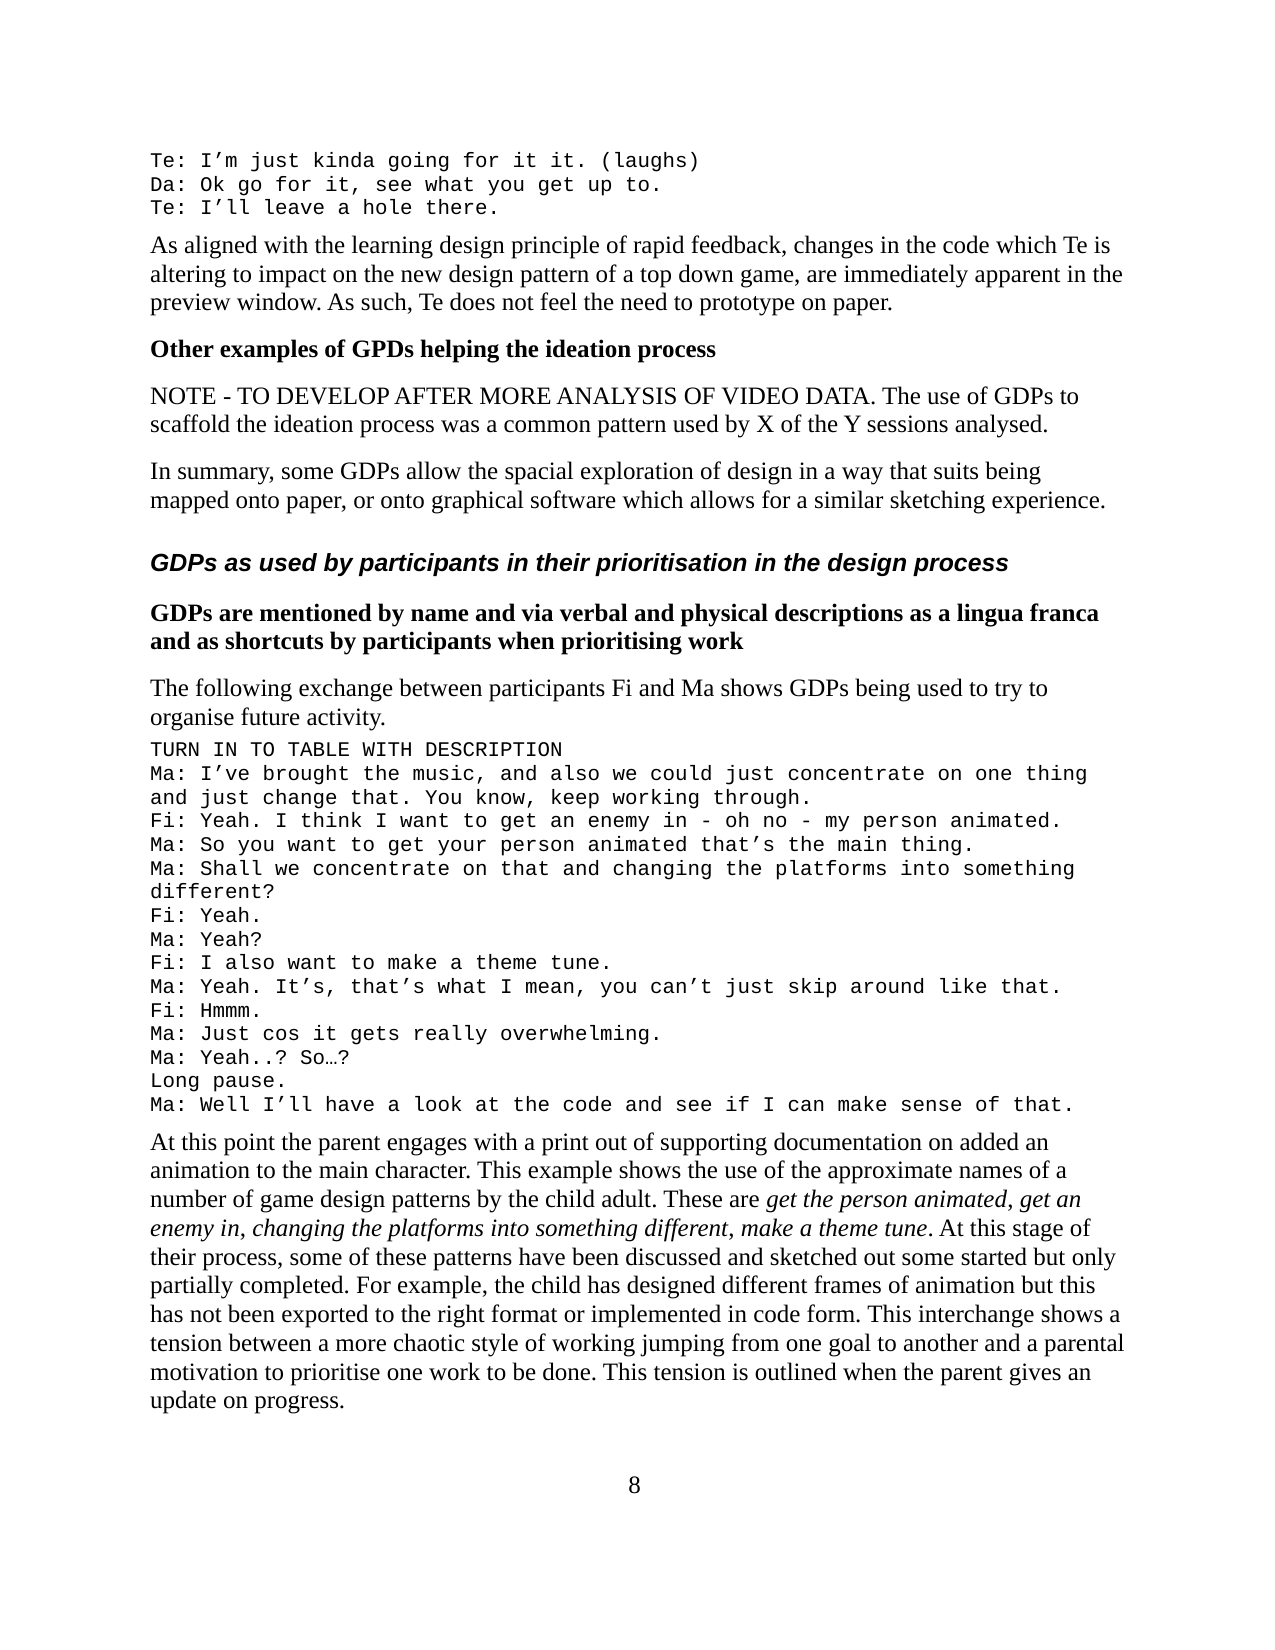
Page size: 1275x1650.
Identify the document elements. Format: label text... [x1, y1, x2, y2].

text Ma: Shall we concentrate on that and changing the platforms into something different? [150, 858, 1125, 905]
text Fi: I also want to make a theme tune. [150, 952, 1125, 976]
text Ma: Just cos it gets really overwhelming. [150, 1023, 1125, 1047]
text Ma: So you want to get your person animated that’s the main thing. [150, 834, 1125, 858]
text Da: Ok go for it, see what you get up to. [150, 174, 1125, 197]
text Te: I’m just kinda going for it it. (laughs) [150, 150, 1125, 174]
text Ma: I’ve brought the music, and also we could just concentrate on one thing and just change that. You know, keep working through. [150, 763, 1125, 810]
text NOTE - TO DEVELOP AFTER MORE ANALYSIS OF VIDEO DATA. The use of GDPs to scaffold the ideation process was a common pattern used by X of the Y sessions analysed. [150, 381, 1125, 438]
subtitle GDPs as used by participants in their prioritisation in the design process [150, 548, 1125, 576]
text As aligned with the learning design principle of rapid feedback, changes in the code which Te is altering to impact on the new design pattern of a top down game, are immediately apparent in the preview window. As such, Te does not feel the need to prototype on paper. [150, 230, 1125, 316]
text Fi: Yeah. [150, 905, 1125, 929]
text Long pause. [150, 1071, 1125, 1094]
text Ma: Yeah. It’s, that’s what I mean, you can’t just skip around like that. [150, 976, 1125, 999]
text TURN IN TO TABLE WITH DESCRIPTION [150, 739, 1125, 763]
text The following exchange between participants Fi and Ma shows GDPs being used to try to organise future activity. [150, 673, 1125, 731]
text Te: I’ll leave a hole there. [150, 197, 1125, 221]
text At this point the parent engages with a print out of supporting documentation on added an animation to the main character. This example shows the use of the approximate names of a number of game design patterns by the child adult. These are get the person animated, get an enemy in, changing the platforms into something different, make a theme tune. At this stage of their process, some of these patterns have been discussed and sketched out some started but only partially completed. For example, the child has designed different frames of animation but this has not been exported to the right format or implemented in code form. This interchange shows a tension between a more chaotic style of working jumping from one goal to another and a parental motivation to prioritise one work to be done. This tension is outlined when the parent gives an update on progress. [150, 1127, 1125, 1414]
text Ma: Well I’ll have a look at the code and see if I can make sense of that. [150, 1094, 1125, 1118]
text Fi: Hmmm. [150, 999, 1125, 1023]
text In summary, some GDPs allow the spacial exploration of design in a way that suits being mapped onto paper, or onto graphical software which allows for a similar sketching experience. [150, 456, 1125, 514]
text Fi: Yeah. I think I want to get an enemy in - oh no - my person animated. [150, 810, 1125, 834]
text Other examples of GPDs helping the ideation process [150, 334, 1125, 363]
text GDPs are mentioned by name and via verbal and physical descriptions as a lingua franca and as shortcuts by participants when prioritising work [150, 598, 1125, 655]
text Ma: Yeah..? So…? [150, 1047, 1125, 1071]
text Ma: Yeah? [150, 929, 1125, 952]
